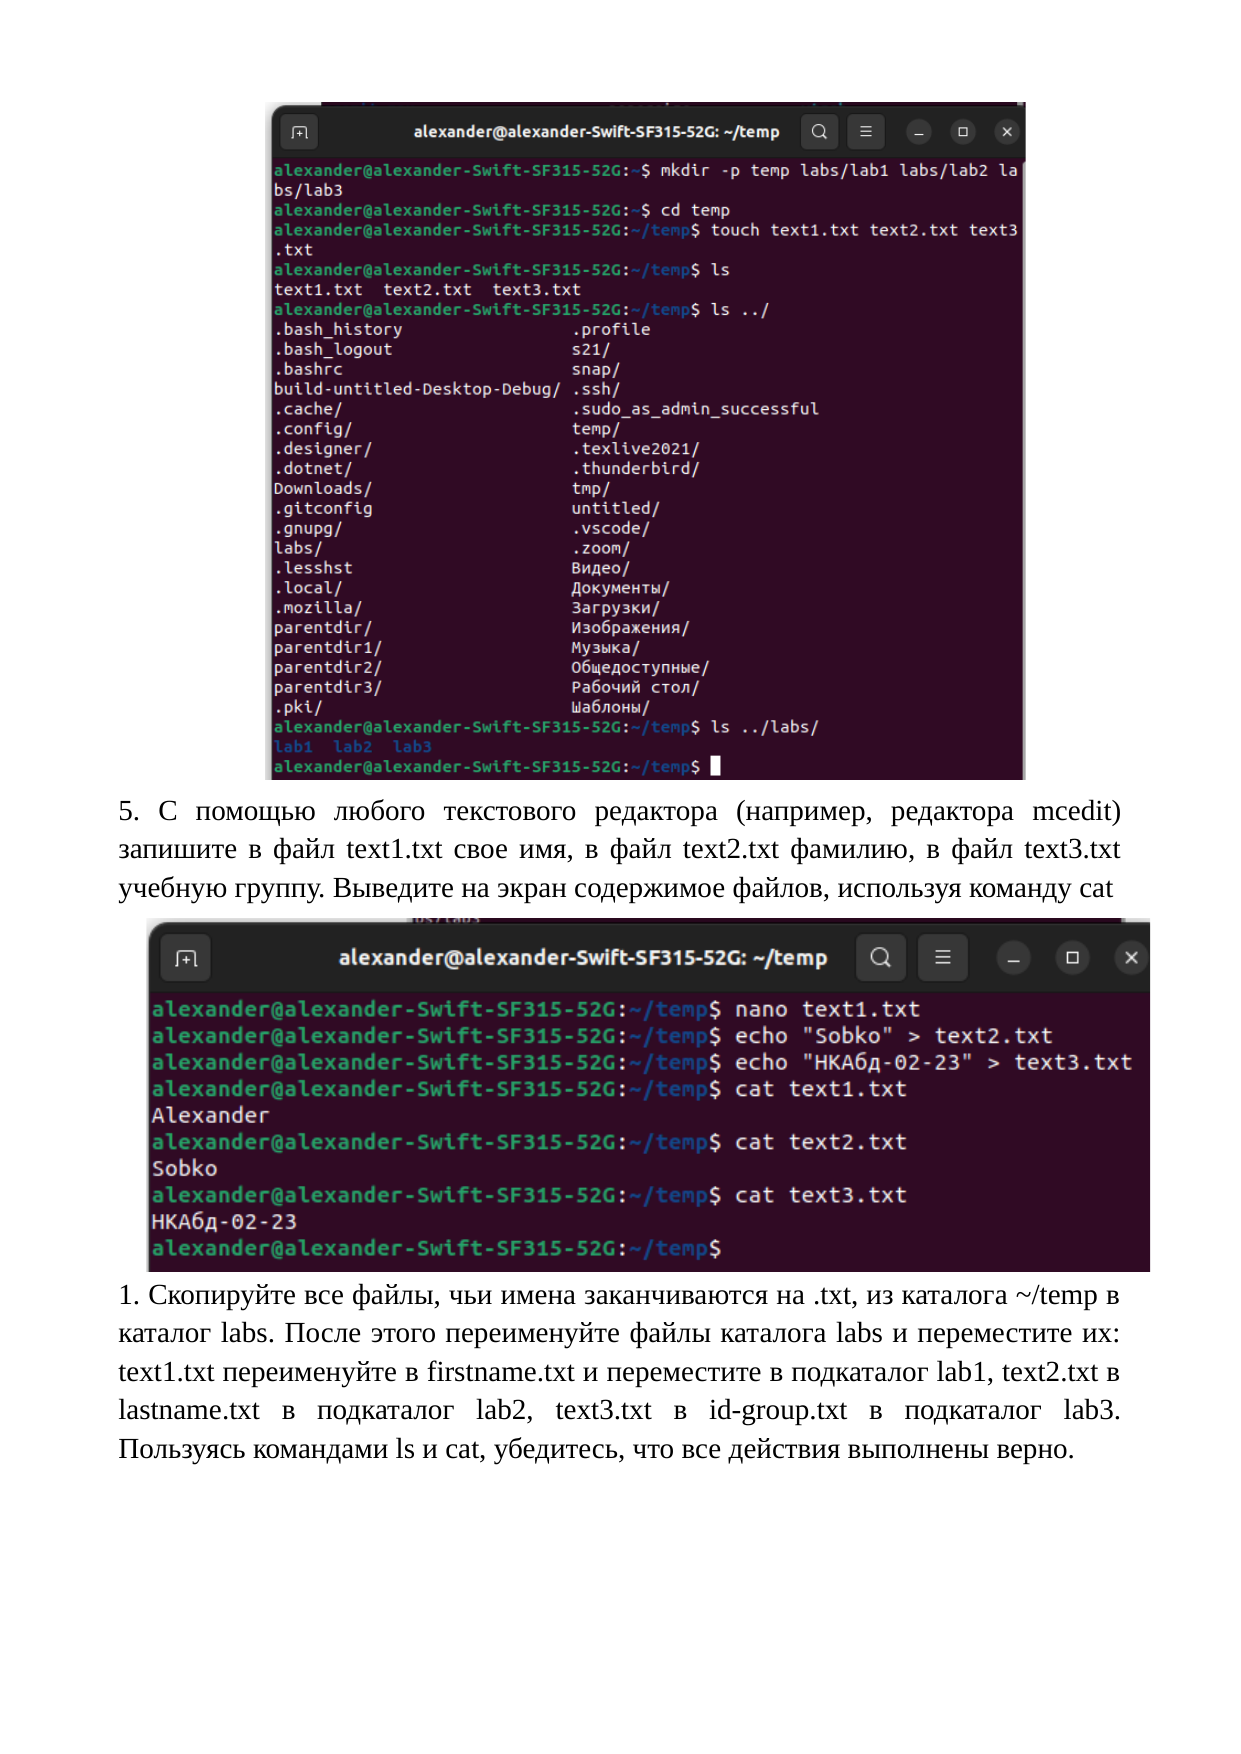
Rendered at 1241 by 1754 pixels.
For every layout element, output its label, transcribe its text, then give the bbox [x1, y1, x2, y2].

text 5. C помощью любого текстового редактора (например, редактора mcedit) запишите в файл text1.txt свое имя, в файл text2.txt фамилию, в файл text3.txt учебную группу. Выведите на экран содержимое файлов, используя команду cat [118, 793, 1122, 904]
picture [265, 102, 1026, 780]
text 1. Скопируйте все файлы, чьи имена заканчиваются на .txt, из каталога ~/temp в каталог labs. После этого переименуйте файлы каталога labs и переместите их: text1.txt переименуйте в firstname.txt и переместите в подкаталог lab1, text2.txt в lastname.txt в подкаталог lab2, text3.txt в id-group.txt в подкаталог lab3. Пользуясь командами ls и cat, убедитесь, что все действия выполнены верно. [118, 1014, 1122, 1464]
picture [146, 918, 1151, 1272]
